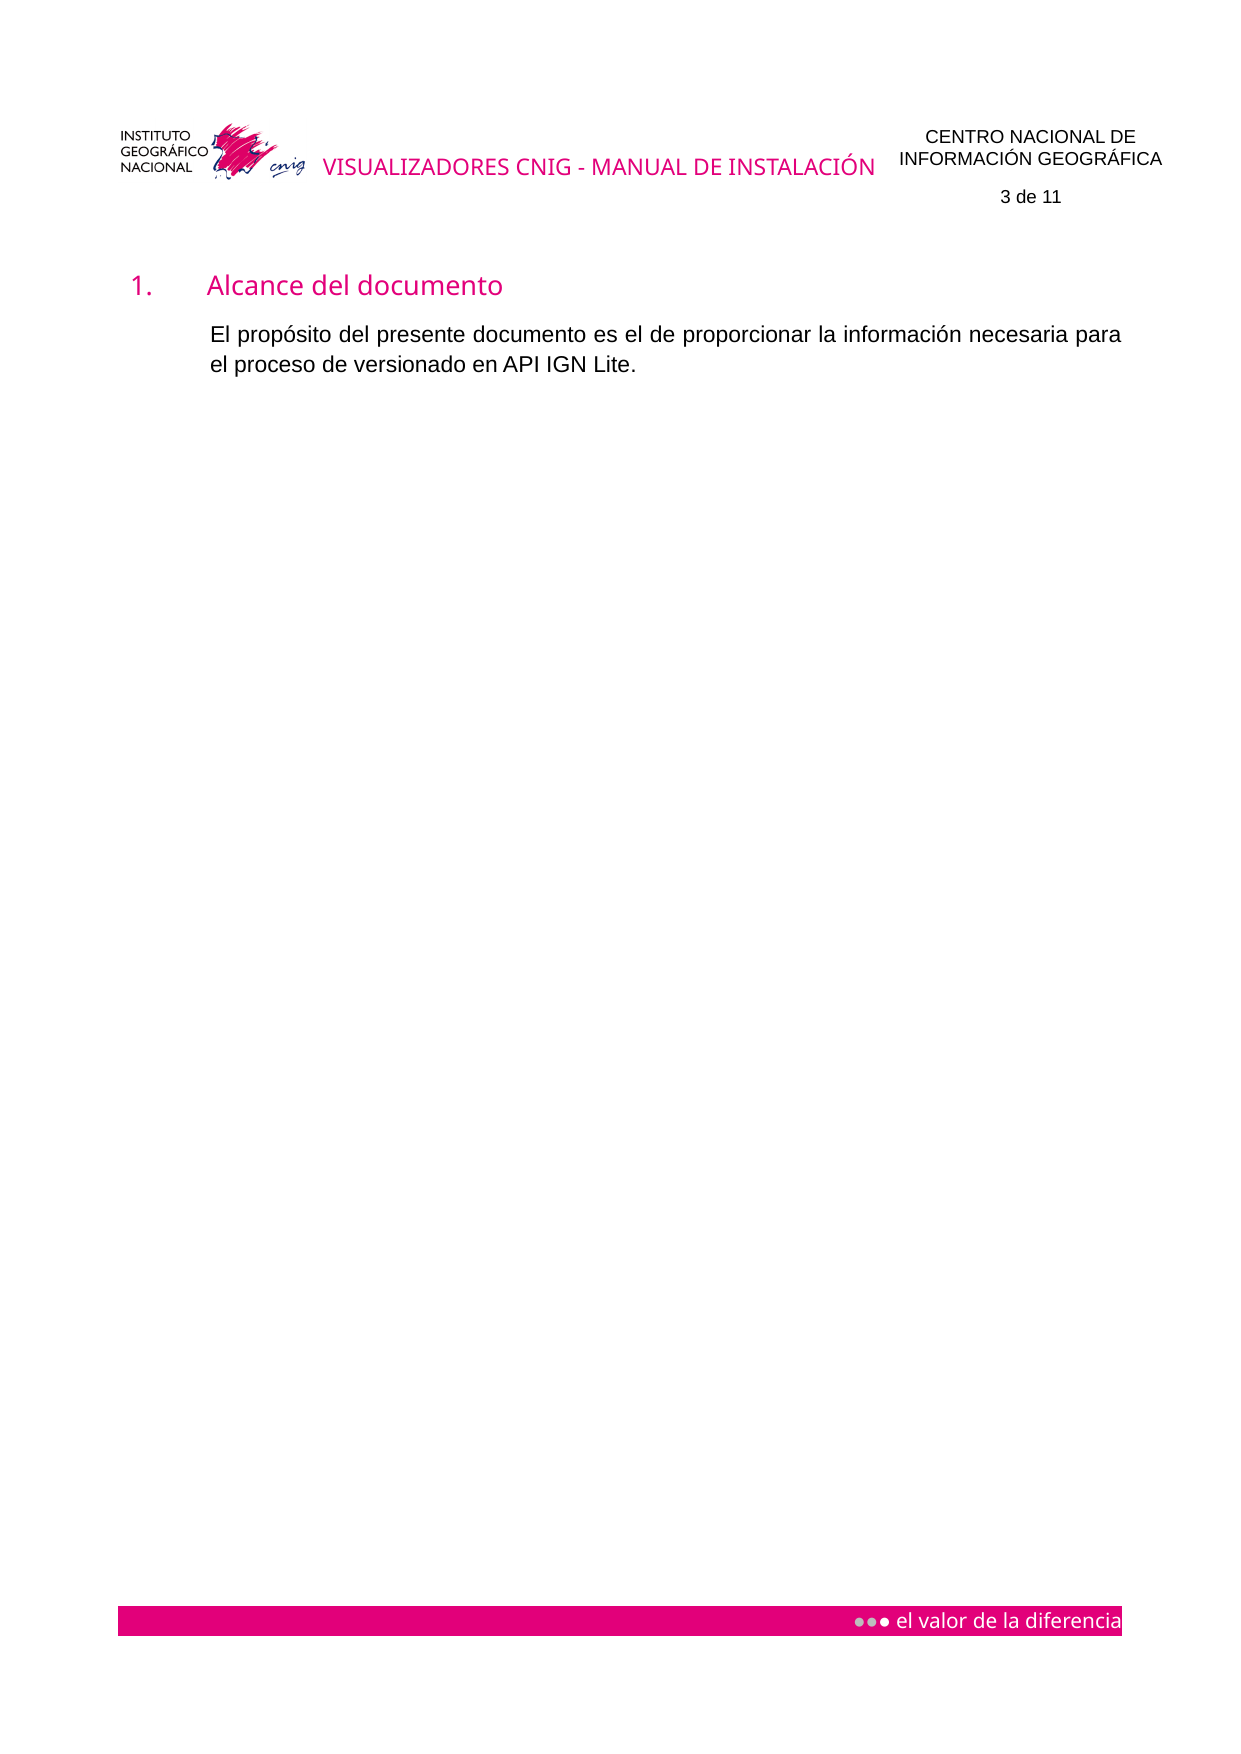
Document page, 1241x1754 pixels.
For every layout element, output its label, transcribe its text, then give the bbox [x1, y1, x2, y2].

subtitle Alcance del documento [130, 266, 1122, 303]
picture [118, 118, 307, 183]
text El propósito del presente documento es el de proporcionar la información necesaria para el proceso de versionado en API IGN Lite. [210, 321, 1122, 377]
